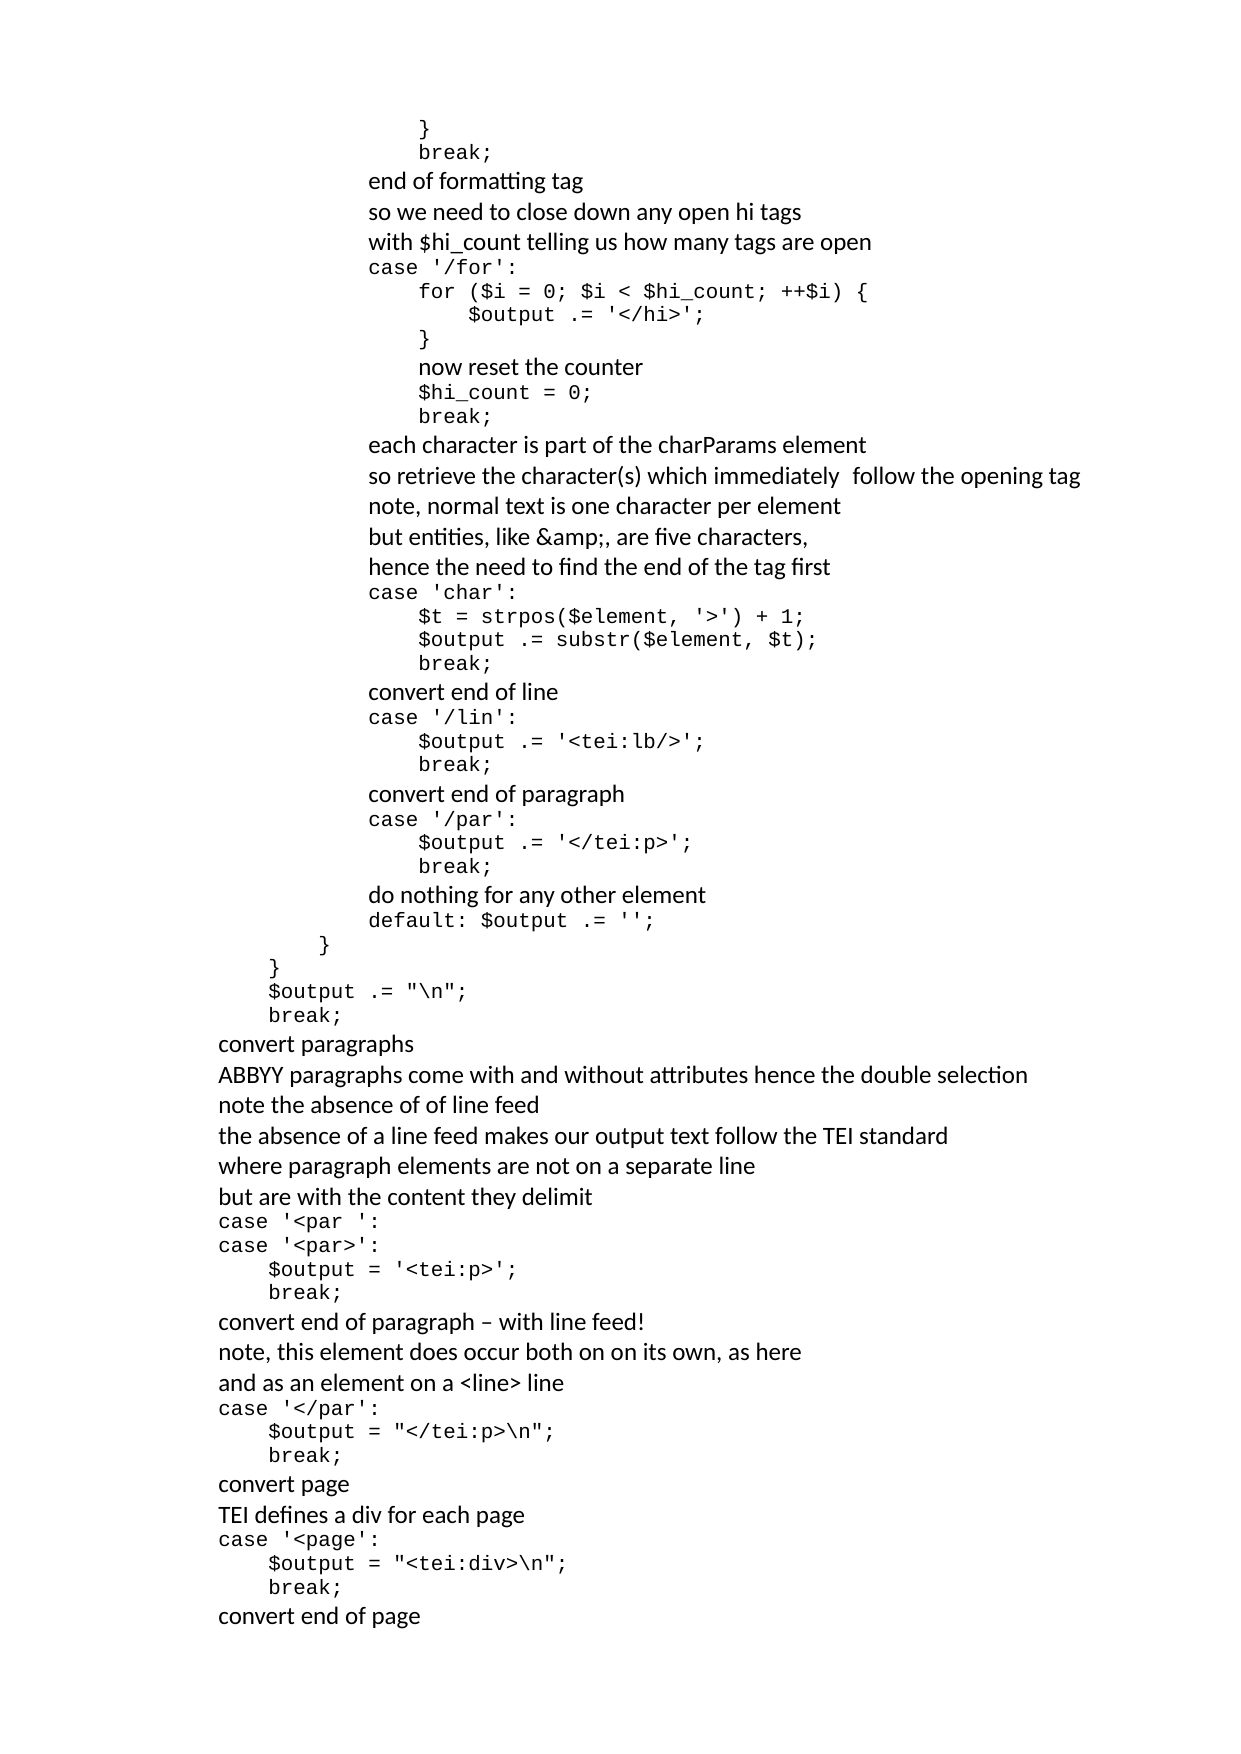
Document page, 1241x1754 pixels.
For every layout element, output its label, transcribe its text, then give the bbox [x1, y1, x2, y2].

text TEI defines a div for each page [118, 1499, 1122, 1529]
text case '<par ': case '<par>': $output = '<tei:p>'; break; convert end of paragraph – with line feed! note, this element does occur both on on its own, as here and as an element on a <line> line case '</par': $output = "</tei:p>\n"; break; convert page [118, 1211, 1122, 1499]
text case '<page': $output = "<tei:div>\n"; break; convert end of page [118, 1529, 1122, 1631]
text } break; end of formatting tag so we need to close down any open hi tags with $hi_count telling us how many tags are open case '/for': for ($i = 0; $i < $hi_count; ++$i) { $output .= '</hi>'; } now reset the counter $hi_count = 0; break; each character is part of the charParams element so retrieve the character(s) which immediately follow the opening tag note, normal text is one character per element but entities, like &amp;, are five characters, hence the need to find the end of the tag first case 'char': $t = strpos($element, '>') + 1; $output .= substr($element, $t); break; [118, 118, 1122, 677]
text convert end of line case '/lin': $output .= '<tei:lb/>'; break; convert end of paragraph case '/par': $output .= '</tei:p>'; break; do nothing for any other element default: $output .= ''; } } $output .= "\n"; break; convert paragraphs ABBYY paragraphs come with and without attributes hence the double selection note the absence of of line feed the absence of a line feed makes our output text follow the TEI standard where paragraph elements are not on a separate line but are with the content they delimit [118, 677, 1122, 1211]
